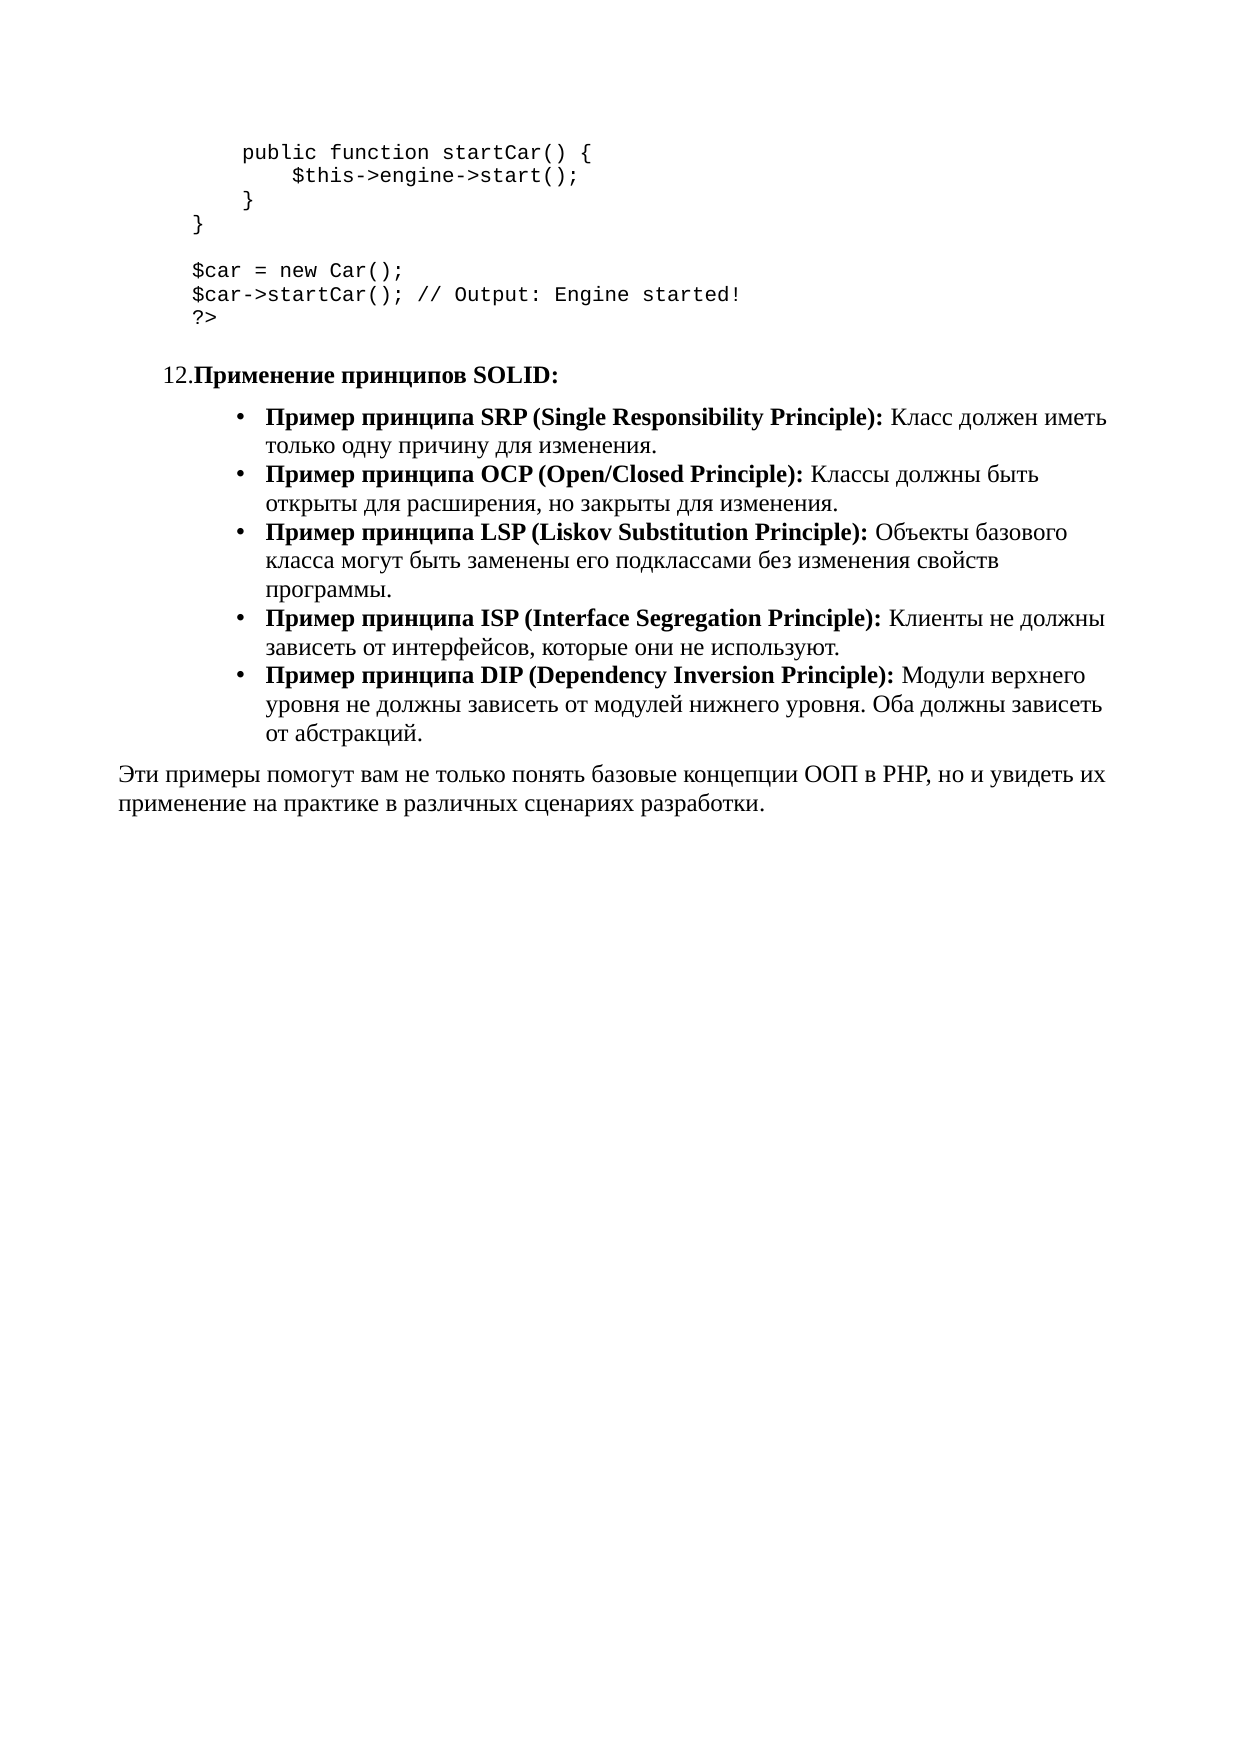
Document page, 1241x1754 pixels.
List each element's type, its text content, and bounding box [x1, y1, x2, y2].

list } [162, 189, 1122, 213]
list $this->engine->start(); [162, 165, 1122, 189]
list public function startCar() { [162, 142, 1122, 165]
list Пример принципа DIP (Dependency Inversion Principle): Модули верхнего уровня не должны зависеть от модулей нижнего уровня. Оба должны зависеть от абстракций. [236, 660, 1122, 747]
list } [162, 213, 1122, 236]
list Пример принципа SRP (Single Responsibility Principle): Класс должен иметь только одну причину для изменения. [236, 402, 1122, 459]
list Пример принципа OCP (Open/Closed Principle): Классы должны быть открыты для расширения, но закрыты для изменения. [236, 459, 1122, 517]
text Эти примеры помогут вам не только понять базовые концепции ООП в PHP, но и увидеть их применение на практике в различных сценариях разработки. [118, 759, 1122, 817]
list ?> [162, 307, 1122, 331]
list Пример принципа LSP (Liskov Substitution Principle): Объекты базового класса могут быть заменены его подклассами без изменения свойств программы. [236, 517, 1122, 603]
list $car->startCar(); // Output: Engine started! [162, 284, 1122, 307]
list Пример принципа ISP (Interface Segregation Principle): Клиенты не должны зависеть от интерфейсов, которые они не используют. [236, 603, 1122, 660]
list $car = new Car(); [162, 260, 1122, 284]
list Применение принципов SOLID: [162, 360, 1122, 389]
